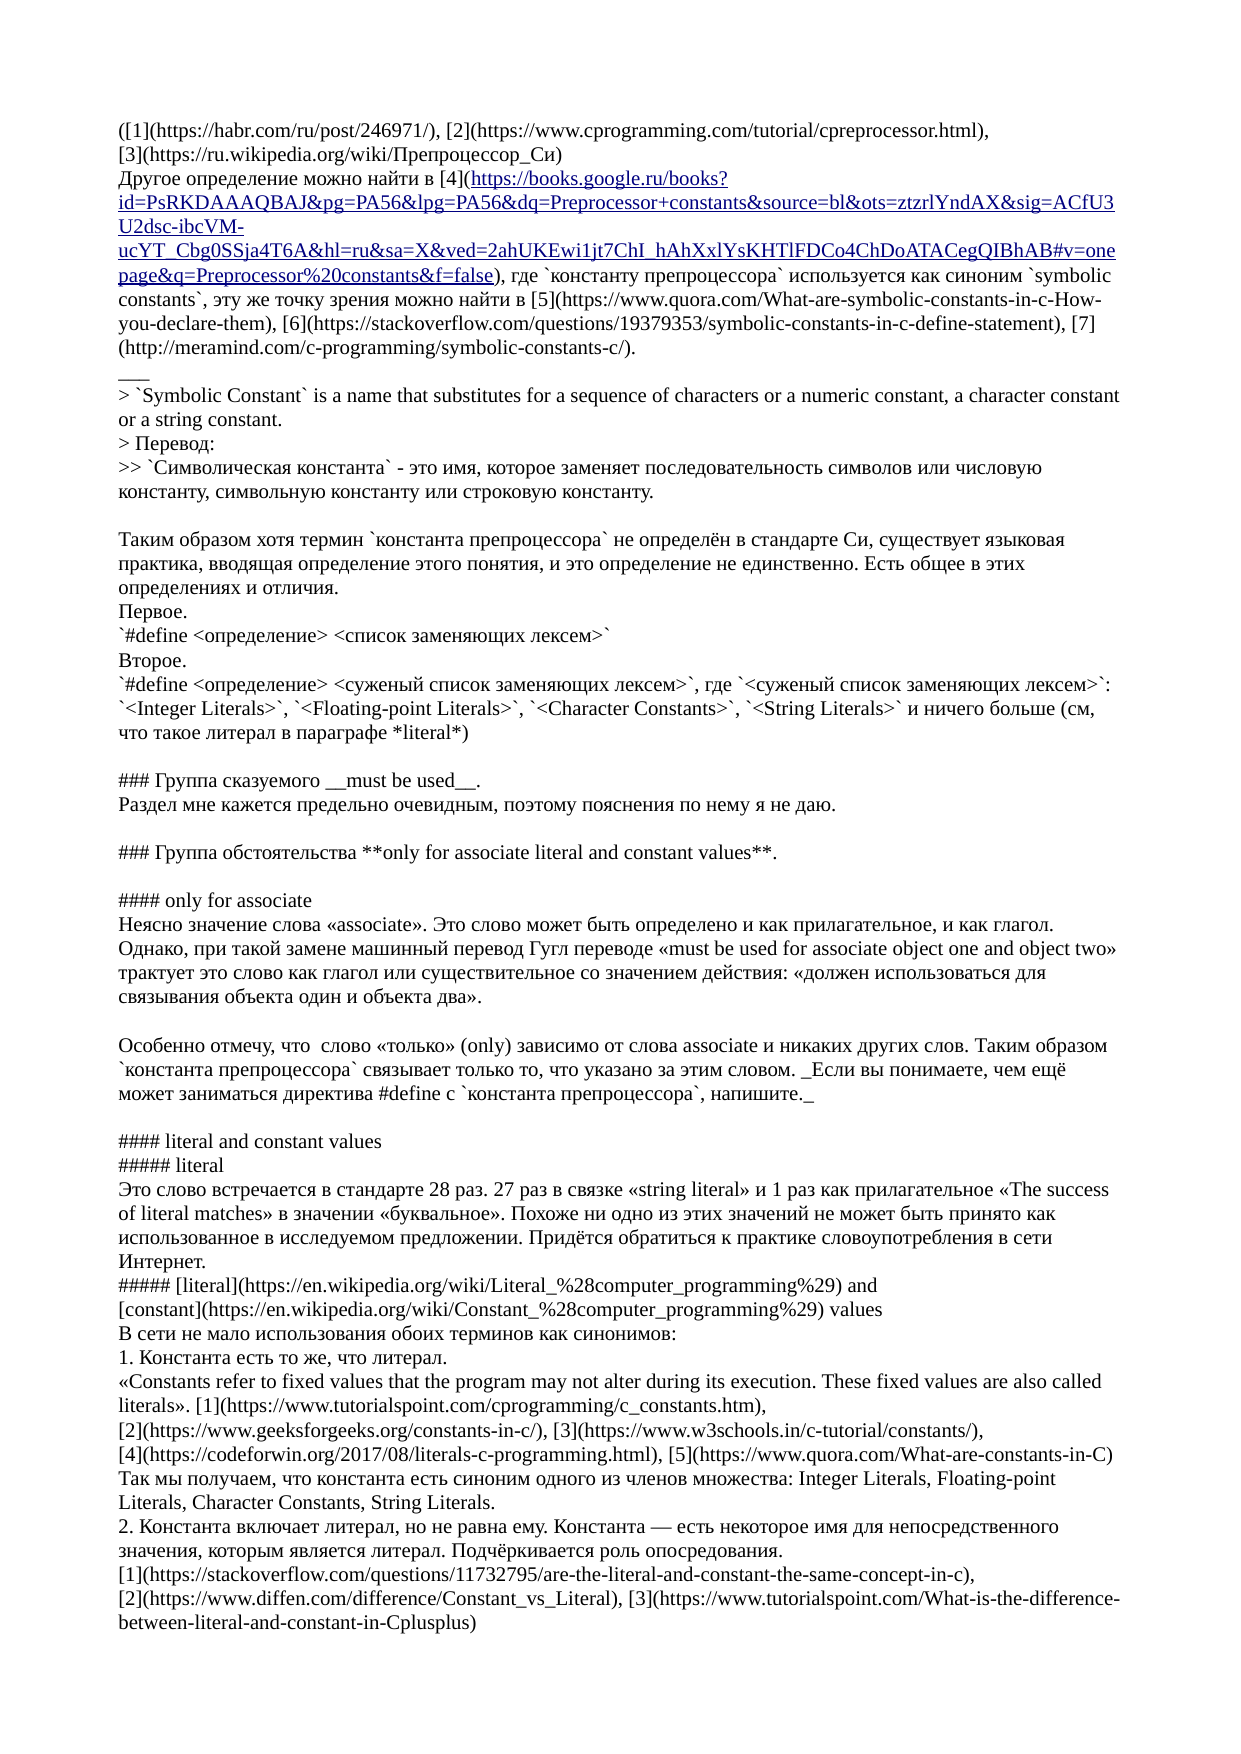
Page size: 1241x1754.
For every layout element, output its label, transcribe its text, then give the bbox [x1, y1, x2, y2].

text В сети не мало использования обоих терминов как синонимов: [118, 1321, 1122, 1345]
text [1](https://stackoverflow.com/questions/11732795/are-the-literal-and-constant-the-same-concept-in-c), [2](https://www.diffen.com/difference/Constant_vs_Literal), [3](https://www.tutorialspoint.com/What-is-the-difference-between-literal-and-constant-in-Cplusplus) [118, 1562, 1122, 1634]
text `#define <определение> <суженый список заменяющих лексем>`, где `<суженый список заменяющих лексем>`: `<Integer Literals>`, `<Floating-point Literals>`, `<Character Constants>`, `<String Literals>` и ничего больше (см, что такое литерал в параграфе *literal*) [118, 672, 1122, 744]
text Так мы получаем, что константа есть синоним одного из членов множества: Integer Literals, Floating-point Literals, Character Constants, String Literals. [118, 1466, 1122, 1514]
text Раздел мне кажется предельно очевидным, поэтому пояснения по нему я не даю. [118, 792, 1122, 816]
text Другое определение можно найти в [4](https://books.google.ru/books?id=PsRKDAAAQBAJ&pg=PA56&lpg=PA56&dq=Preprocessor+constants&source=bl&ots=ztzrlYndAX&sig=ACfU3U2dsc-ibcVM-ucYT_Cbg0SSja4T6A&hl=ru&sa=X&ved=2ahUKEwi1jt7ChI_hAhXxlYsKHTlFDCo4ChDoATACegQIBhAB#v=onepage&q=Preprocessor%20constants&f=false), где `константу препроцессора` используется как синоним `symbolic constants`, эту же точку зрения можно найти в [5](https://www.quora.com/What-are-symbolic-constants-in-c-How-you-declare-them), [6](https://stackoverflow.com/questions/19379353/symbolic-constants-in-c-define-statement), [7](http://meramind.com/c-programming/symbolic-constants-c/). [118, 166, 1122, 359]
text Особенно отмечу, что слово «только» (only) зависимо от слова associate и никаких других слов. Таким образом `константа препроцессора` связывает только то, что указано за этим словом. _Если вы понимаете, чем ещё может заниматься директива #define с `константа препроцессора`, напишите._ [118, 1032, 1122, 1105]
text ##### [literal](https://en.wikipedia.org/wiki/Literal_%28computer_programming%29) and [constant](https://en.wikipedia.org/wiki/Constant_%28computer_programming%29) values [118, 1273, 1122, 1321]
text «Constants refer to fixed values that the program may not alter during its execution. These fixed values are also called literals». [1](https://www.tutorialspoint.com/cprogramming/c_constants.htm), [2](https://www.geeksforgeeks.org/constants-in-c/), [3](https://www.w3schools.in/c-tutorial/constants/), [4](https://codeforwin.org/2017/08/literals-c-programming.html), [5](https://www.quora.com/What-are-constants-in-C) [118, 1369, 1122, 1466]
text >> `Символическая константа` - это имя, которое заменяет последовательность символов или числовую константу, символьную константу или строковую константу. [118, 455, 1122, 503]
text `#define <определение> <список заменяющих лексем>` [118, 623, 1122, 647]
text > Перевод: [118, 431, 1122, 455]
text Второе. [118, 647, 1122, 672]
text ___ [118, 359, 1122, 383]
text Неясно значение слова «associate». Это слово может быть определено и как прилагательное, и как глагол. Однако, при такой замене машинный перевод Гугл переводе «must be used for associate object one and object two» трактует это слово как глагол или существительное со значением действия: «должен использоваться для связывания объекта один и объекта два». [118, 912, 1122, 1008]
text Таким образом хотя термин `константа препроцессора` не определён в стандарте Си, существует языковая практика, вводящая определение этого понятия, и это определение не единственно. Есть общее в этих определениях и отличия. Первое. [118, 527, 1122, 623]
text 1. Константа есть то же, что литерал. [118, 1345, 1122, 1369]
text ##### literal [118, 1153, 1122, 1177]
text Это слово встречается в стандарте 28 раз. 27 раз в связке «string literal» и 1 раз как прилагательное «The success of literal matches» в значении «буквальное». Похоже ни одно из этих значений не может быть принято как использованное в исследуемом предложении. Придётся обратиться к практике словоупотребления в сети Интернет. [118, 1177, 1122, 1273]
text 2. Константа включает литерал, но не равна ему. Константа — есть некоторое имя для непосредственного значения, которым является литерал. Подчёркивается роль опосредования. [118, 1514, 1122, 1562]
text #### only for associate [118, 888, 1122, 912]
text ### Группа обстоятельства **only for associate literal and constant values**. [118, 840, 1122, 864]
text > `Symbolic Constant` is a name that substitutes for a sequence of characters or a numeric constant, a character constant or a string constant. [118, 383, 1122, 431]
text ([1](https://habr.com/ru/post/246971/), [2](https://www.cprogramming.com/tutorial/cpreprocessor.html), [3](https://ru.wikipedia.org/wiki/Препроцессор_Си) [118, 118, 1122, 166]
text #### literal and constant values [118, 1129, 1122, 1153]
text ### Группа сказуемого __must be used__. [118, 768, 1122, 792]
